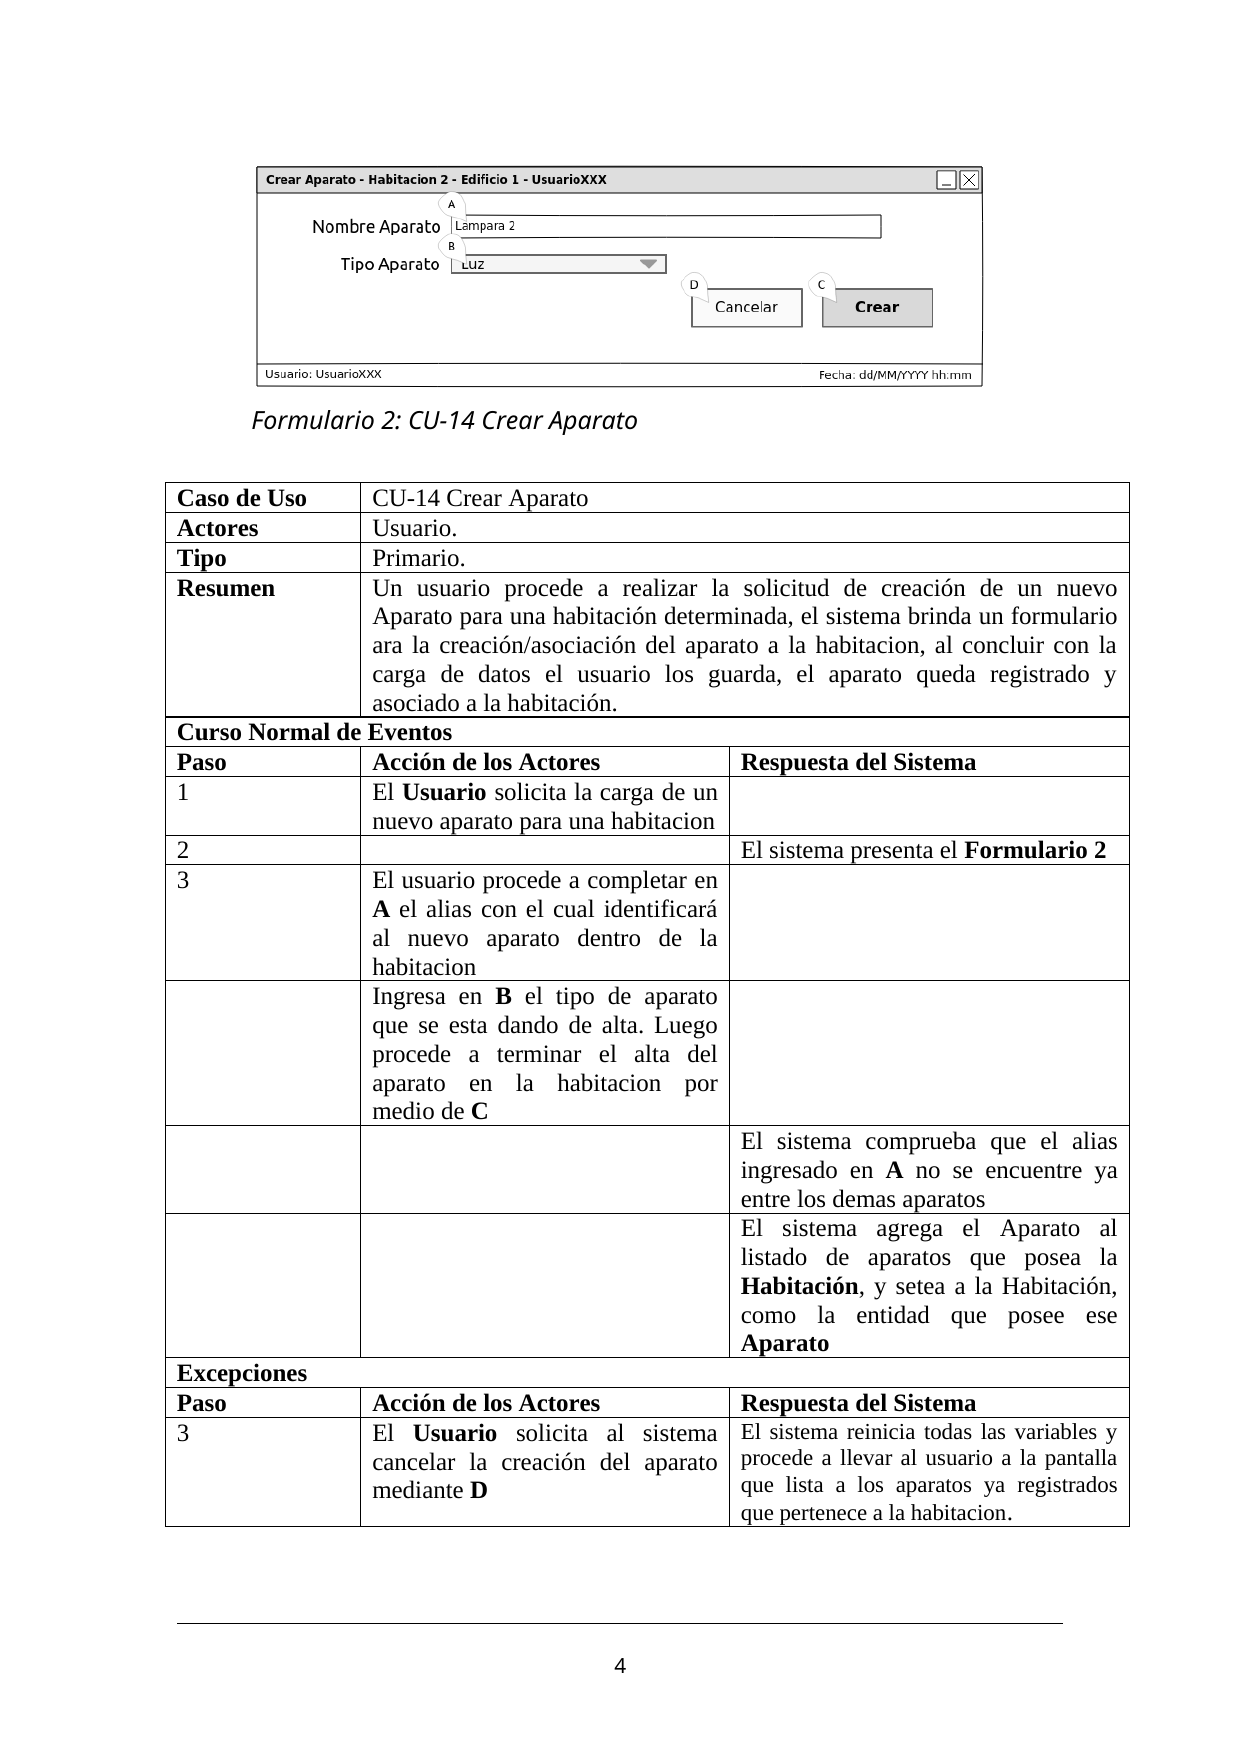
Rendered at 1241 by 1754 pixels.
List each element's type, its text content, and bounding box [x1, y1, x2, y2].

table_cell El sistema reinicia todas las variables y procede a llevar al usuario a la pantalla que lista a los aparatos ya registrados que pertenece a la habitacion. [730, 1418, 1129, 1526]
table_cell [361, 1126, 729, 1212]
table_header Caso de Uso [166, 483, 360, 512]
table_cell Un usuario procede a realizar la solicitud de creación de un nuevo Aparato para una habitación determinada, el sistema brinda un formulario ara la creación/asociación del aparato a la habitacion, al concluir con la carga de datos el usuario los guarda, el aparato queda registrado y asociado a la habitación. [361, 573, 1129, 716]
table_cell [730, 981, 1129, 1125]
table_cell El Usuario solicita la carga de un nuevo aparato para una habitacion [361, 777, 729, 834]
table_cell Actores [166, 513, 360, 542]
picture [251, 160, 374, 273]
table_cell El sistema presenta el Formulario 2 [730, 836, 1129, 864]
table_cell [730, 777, 1129, 834]
table_cell [166, 981, 360, 1125]
table_cell [730, 865, 1129, 980]
table_cell Respuesta del Sistema [730, 747, 1129, 776]
table_cell Paso [166, 747, 360, 776]
text Formulario 2: CU-14 Crear Aparato [251, 160, 989, 437]
table_cell Usuario. [361, 513, 1129, 542]
table_cell [166, 1214, 360, 1357]
table_cell Resumen [166, 573, 360, 716]
table_cell 1 [166, 777, 360, 834]
table_cell Acción de los Actores [361, 1388, 729, 1417]
table_cell [166, 1126, 360, 1212]
table_cell Primario. [361, 543, 1129, 572]
table_cell Excepciones [166, 1358, 1129, 1387]
table_cell Tipo [166, 543, 360, 572]
table_cell [361, 836, 729, 864]
table_cell 3 [166, 1418, 360, 1526]
table_cell 2 [166, 836, 360, 864]
table_cell 3 [166, 865, 360, 980]
table_cell Paso [166, 1388, 360, 1417]
table_cell Respuesta del Sistema [730, 1388, 1129, 1417]
table_cell Ingresa en B el tipo de aparato que se esta dando de alta. Luego procede a terminar el alta del aparato en la habitacion por medio de C [361, 981, 729, 1125]
table_cell El sistema agrega el Aparato al listado de aparatos que posea la Habitación, y setea a la Habitación, como la entidad que posee ese Aparato [730, 1214, 1129, 1357]
table_header CU-14 Crear Aparato [361, 483, 1129, 512]
table_cell El Usuario solicita al sistema cancelar la creación del aparato mediante D [361, 1418, 729, 1526]
table_cell El usuario procede a completar en A el alias con el cual identificará al nuevo aparato dentro de la habitacion [361, 865, 729, 980]
table_cell [361, 1214, 729, 1357]
table_cell Acción de los Actores [361, 747, 729, 776]
table_cell Curso Normal de Eventos [166, 718, 1129, 746]
table_cell El sistema comprueba que el alias ingresado en A no se encuentre ya entre los demas aparatos [730, 1126, 1129, 1212]
